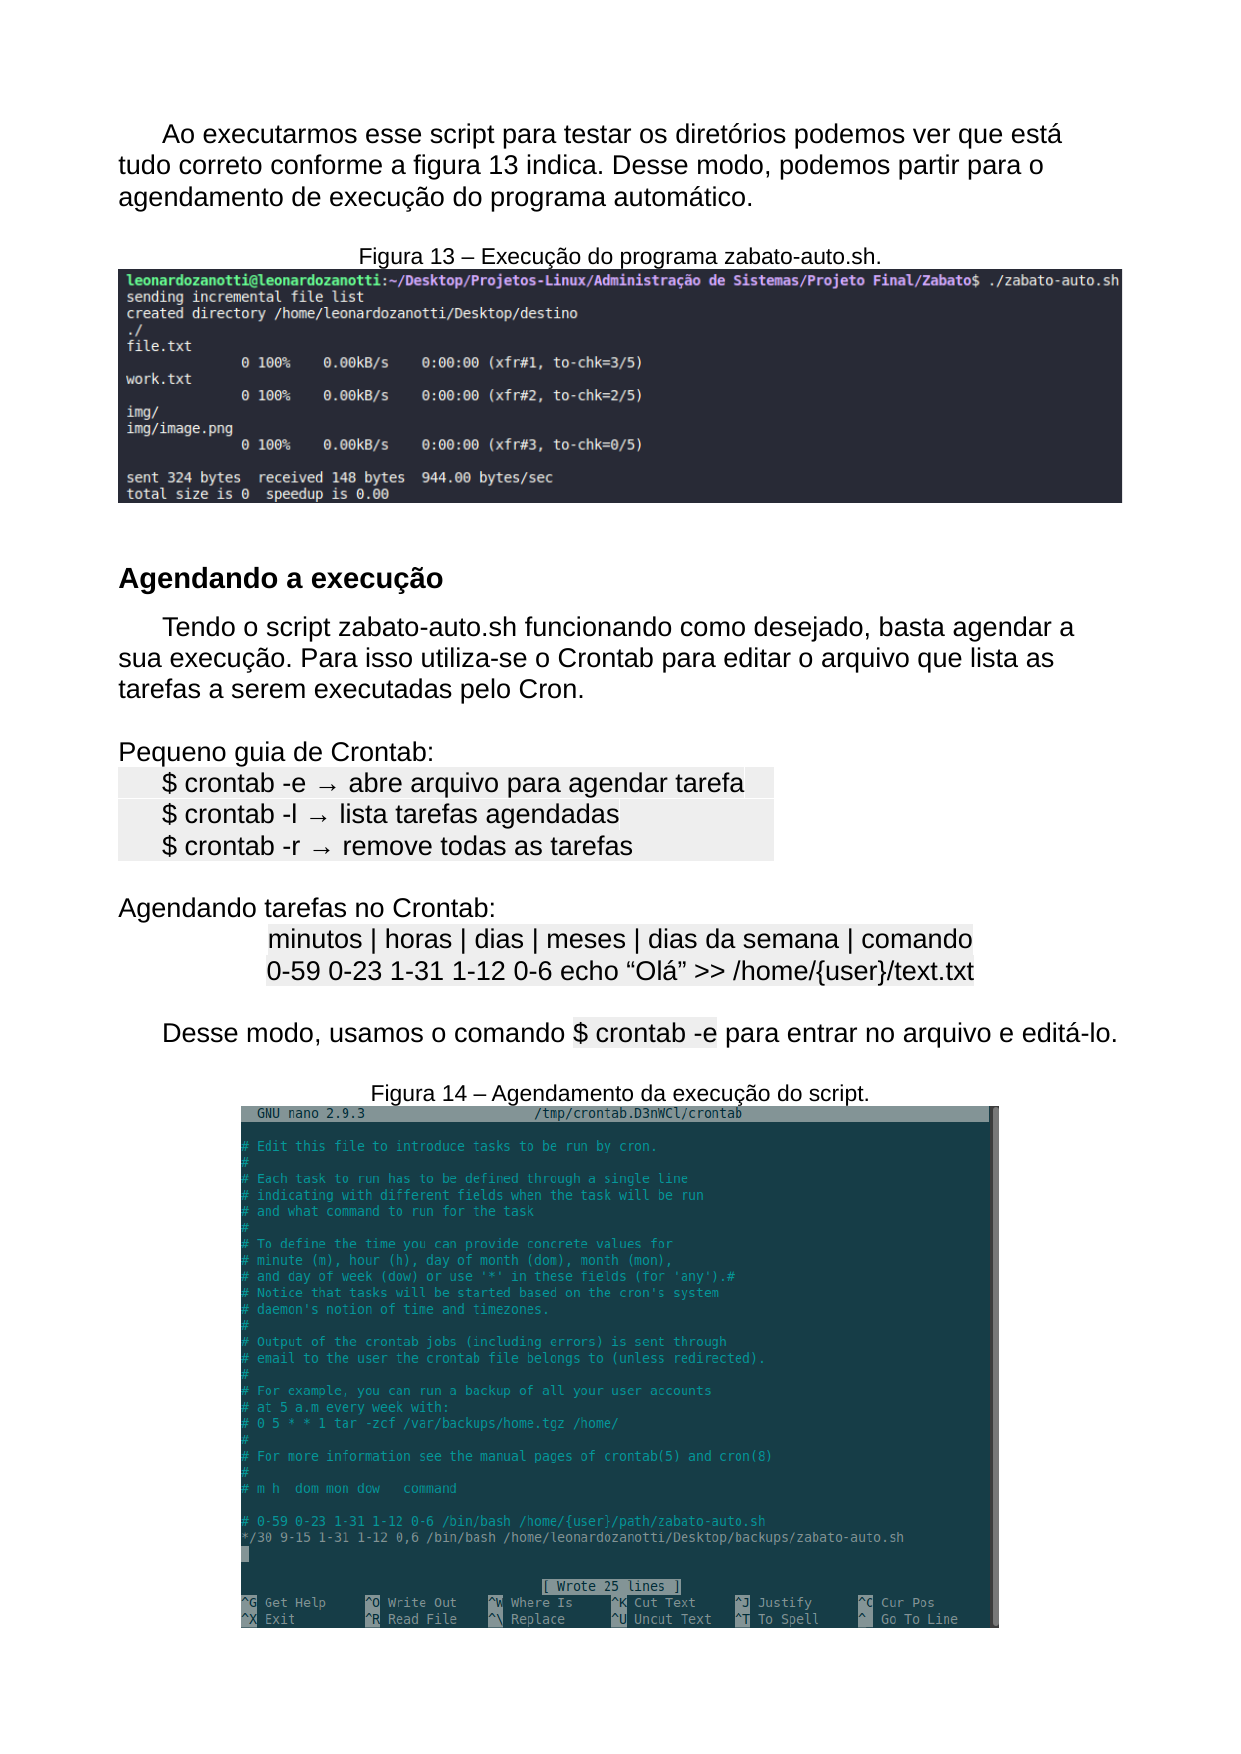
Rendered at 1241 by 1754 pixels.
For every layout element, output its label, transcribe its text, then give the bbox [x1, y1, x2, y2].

text Agendando tarefas no Crontab: [118, 892, 1122, 923]
text Pequeno guia de Crontab: [118, 736, 1122, 767]
text Agendando a execução [118, 561, 1122, 594]
picture [241, 1106, 999, 1628]
text Figura 13 – Execução do programa zabato-auto.sh. [118, 243, 1122, 269]
text $ crontab -e → abre arquivo para agendar tarefa [118, 767, 1122, 798]
text minutos | horas | dias | meses | dias da semana | comando [118, 923, 1122, 955]
text Desse modo, usamos o comando $ crontab -e para entrar no arquivo e editá-lo. [118, 1017, 1122, 1048]
text $ crontab -l → lista tarefas agendadas [118, 798, 1122, 830]
text $ crontab -r → remove todas as tarefas [118, 830, 1122, 861]
text Ao executarmos esse script para testar os diretórios podemos ver que está tudo correto conforme a figura 13 indica. Desse modo, podemos partir para o agendamento de execução do programa automático. [118, 118, 1122, 212]
picture [118, 269, 1123, 503]
text 0-59 0-23 1-31 1-12 0-6 echo “Olá” >> /home/{user}/text.txt [118, 955, 1122, 986]
text Tendo o script zabato-auto.sh funcionando como desejado, basta agendar a sua execução. Para isso utiliza-se o Crontab para editar o arquivo que lista as tarefas a serem executadas pelo Cron. [118, 611, 1122, 705]
text Figura 14 – Agendamento da execução do script. [118, 1080, 1122, 1106]
